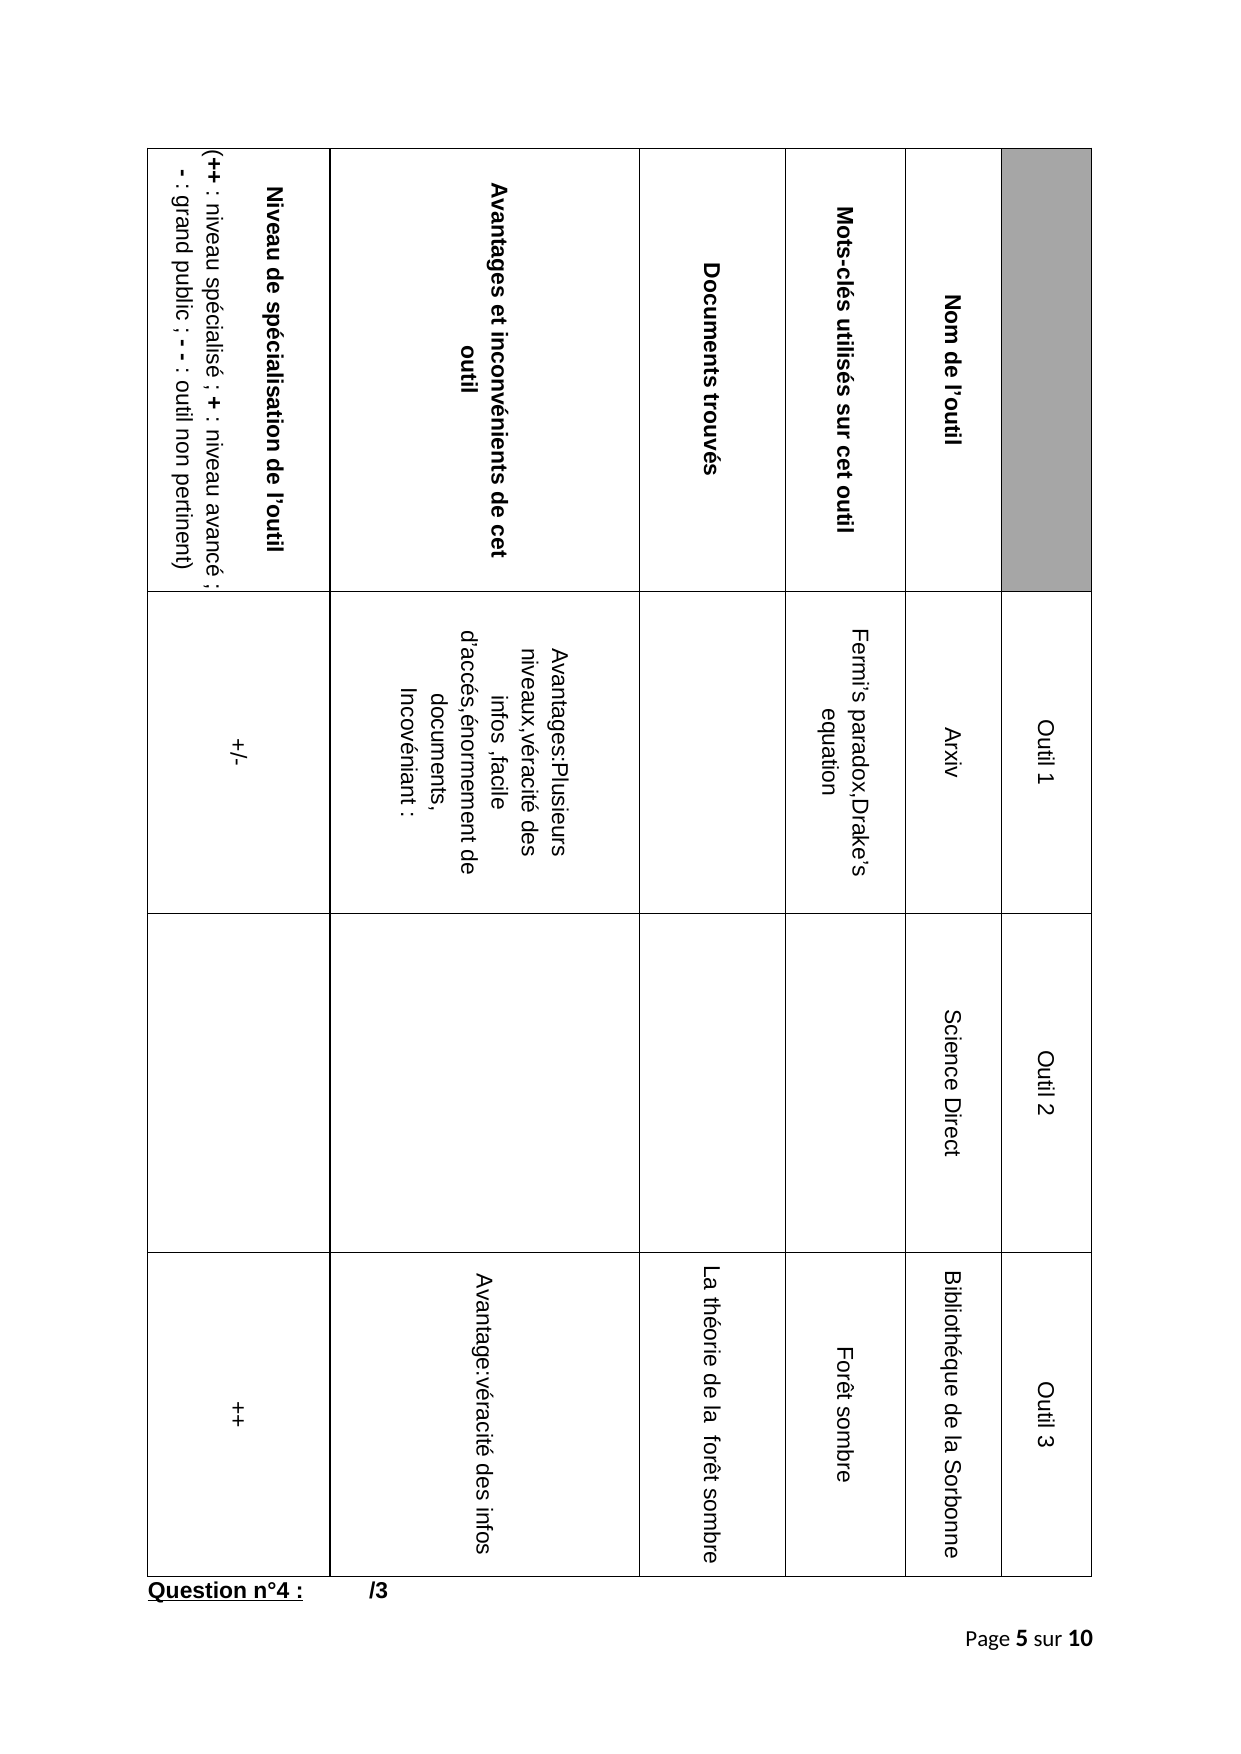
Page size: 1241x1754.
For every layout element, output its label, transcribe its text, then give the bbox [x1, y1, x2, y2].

table_cell [640, 914, 785, 1252]
table_cell [331, 914, 639, 1252]
table_header Avantages et inconvénients de cet outil [331, 149, 639, 591]
table_header Documents trouvés [640, 149, 785, 591]
text Question n°4 : /3 [148, 1577, 1093, 1604]
table_cell Outil 2 [1002, 914, 1091, 1252]
table_cell La théorie de la forêt sombre [640, 1253, 785, 1576]
table_cell Outil 1 [1002, 592, 1091, 913]
table_cell Avantages:Plusieurs niveaux,véracité des infos ,facile d’accés,énormement de documents, Incovéniant : [331, 592, 639, 913]
table_cell Outil 3 [1002, 1253, 1091, 1576]
table_cell [786, 914, 905, 1252]
table_header [1002, 149, 1091, 591]
table_header Mots-clés utilisés sur cet outil [786, 149, 905, 591]
table_cell Arxiv [906, 592, 1001, 913]
table_cell [148, 914, 329, 1252]
table_header Nom de l’outil [906, 149, 1001, 591]
table_header Niveau de spécialisation de l’outil (++ : niveau spécialisé ; + : niveau avancé ; - : grand public ; - - : outil non pertinent) [148, 149, 329, 591]
table_cell Fermi’s paradox,Drake’s equation [786, 592, 905, 913]
table_cell Forêt sombre [786, 1253, 905, 1576]
table_cell +/- [148, 592, 329, 913]
table_cell Science Direct [906, 914, 1001, 1252]
table_cell [640, 592, 785, 913]
table_cell Bibliothéque de la Sorbonne [906, 1253, 1001, 1576]
table_cell ++ [148, 1253, 329, 1576]
table_cell Avantage:véracité des infos [331, 1253, 639, 1576]
